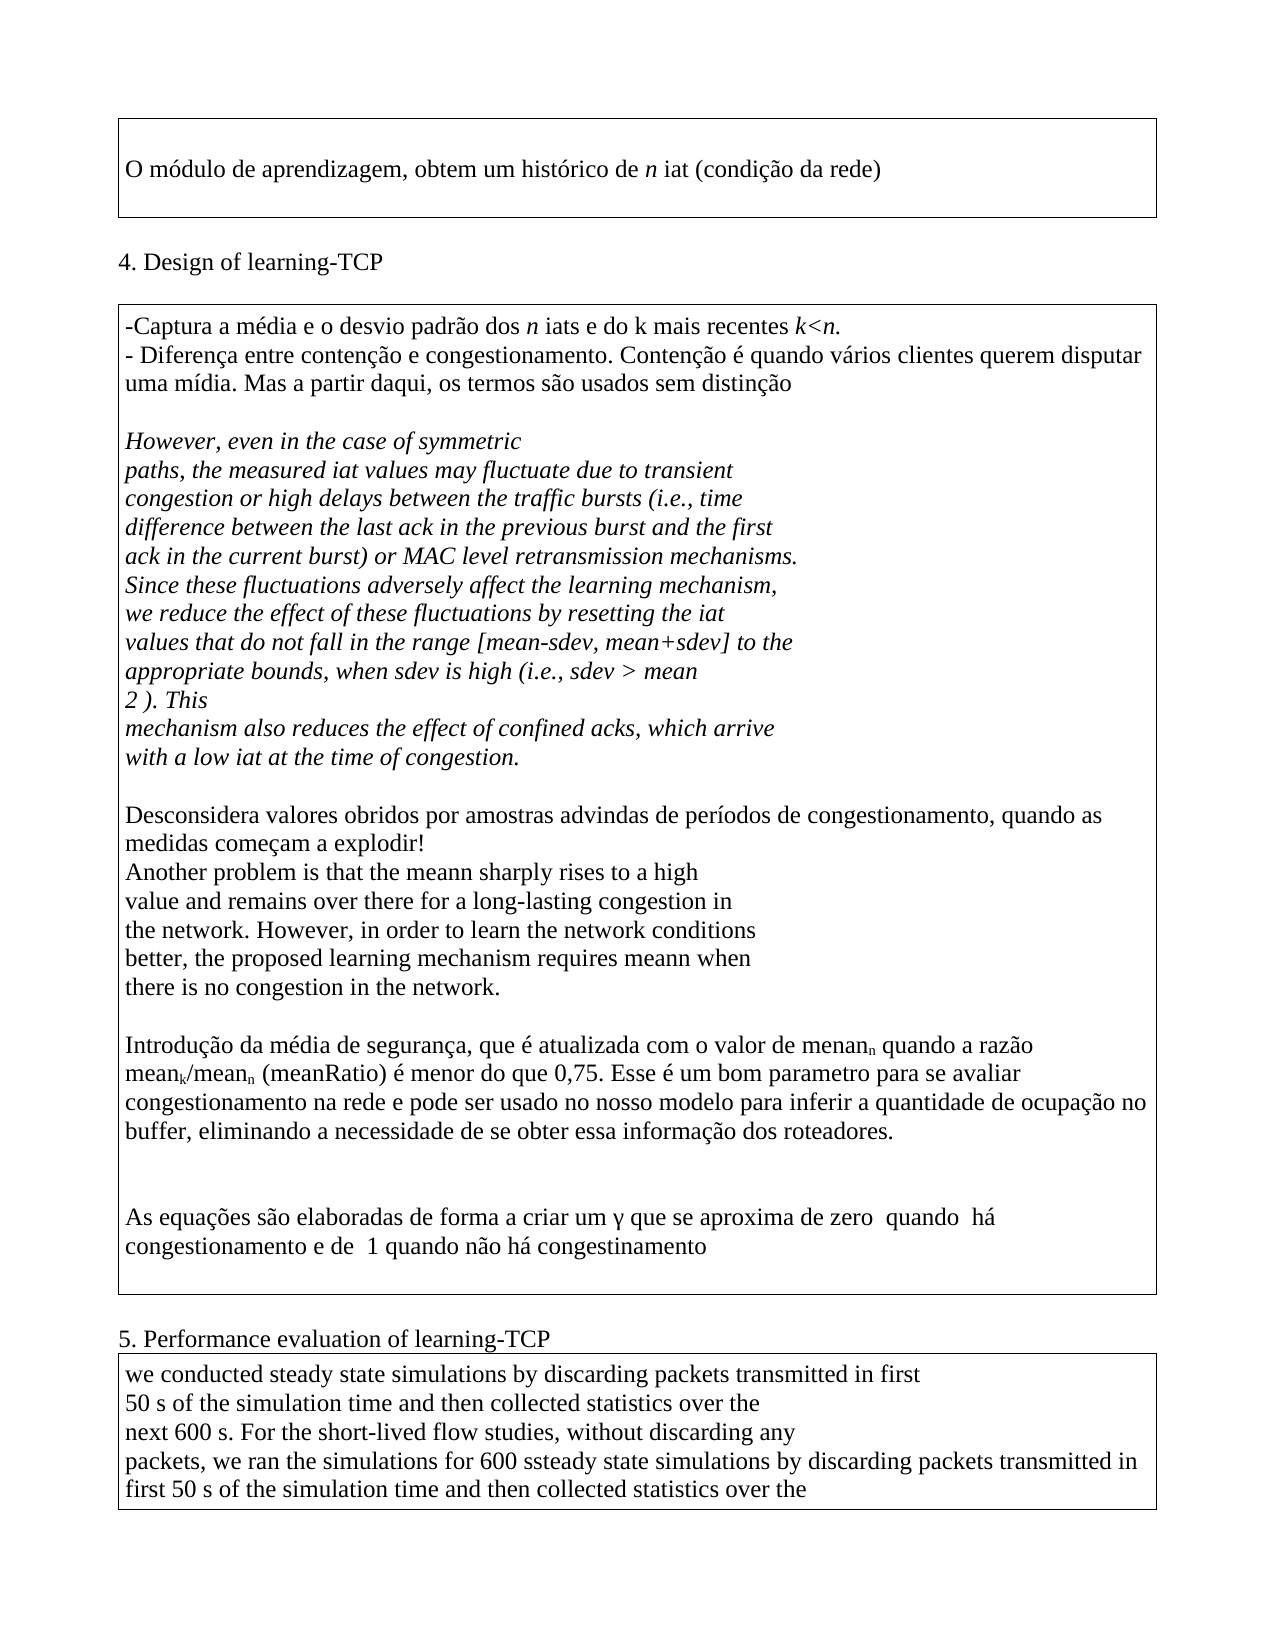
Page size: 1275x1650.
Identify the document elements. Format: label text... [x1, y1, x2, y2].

text 5. Performance evaluation of learning-TCP [118, 1324, 1157, 1353]
text 4. Design of learning-TCP [118, 247, 1157, 275]
table_header O módulo de aprendizagem, obtem um histórico de n iat (condição da rede) [119, 119, 1156, 217]
table_header we conducted steady state simulations by discarding packets transmitted in first 50 s of the simulation time and then collected statistics over the next 600 s. For the short-lived flow studies, without discarding any packets, we ran the simulations for 600 ssteady state simulations by discarding packets transmitted in first 50 s of the simulation time and then collected statistics over the [119, 1354, 1156, 1509]
table_header -Captura a média e o desvio padrão dos n iats e do k mais recentes k<n. - Diferença entre contenção e congestionamento. Contenção é quando vários clientes querem disputar uma mídia. Mas a partir daqui, os termos são usados sem distinção However, even in the case of symmetric paths, the measured iat values may fluctuate due to transient congestion or high delays between the traffic bursts (i.e., time difference between the last ack in the previous burst and the first ack in the current burst) or MAC level retransmission mechanisms. Since these fluctuations adversely affect the learning mechanism, we reduce the effect of these fluctuations by resetting the iat values that do not fall in the range [mean-sdev, mean+sdev] to the appropriate bounds, when sdev is high (i.e., sdev > mean 2 ). This mechanism also reduces the effect of confined acks, which arrive with a low iat at the time of congestion. Desconsidera valores obridos por amostras advindas de períodos de congestionamento, quando as medidas começam a explodir! Another problem is that the meann sharply rises to a high value and remains over there for a long-lasting congestion in the network. However, in order to learn the network conditions better, the proposed learning mechanism requires meann when there is no congestion in the network. Introdução da média de segurança, que é atualizada com o valor de menann quando a razão meank/meann (meanRatio) é menor do que 0,75. Esse é um bom parametro para se avaliar congestionamento na rede e pode ser usado no nosso modelo para inferir a quantidade de ocupação no buffer, eliminando a necessidade de se obter essa informação dos roteadores. As equações são elaboradas de forma a criar um γ que se aproxima de zero quando há congestionamento e de 1 quando não há congestinamento [119, 305, 1156, 1294]
